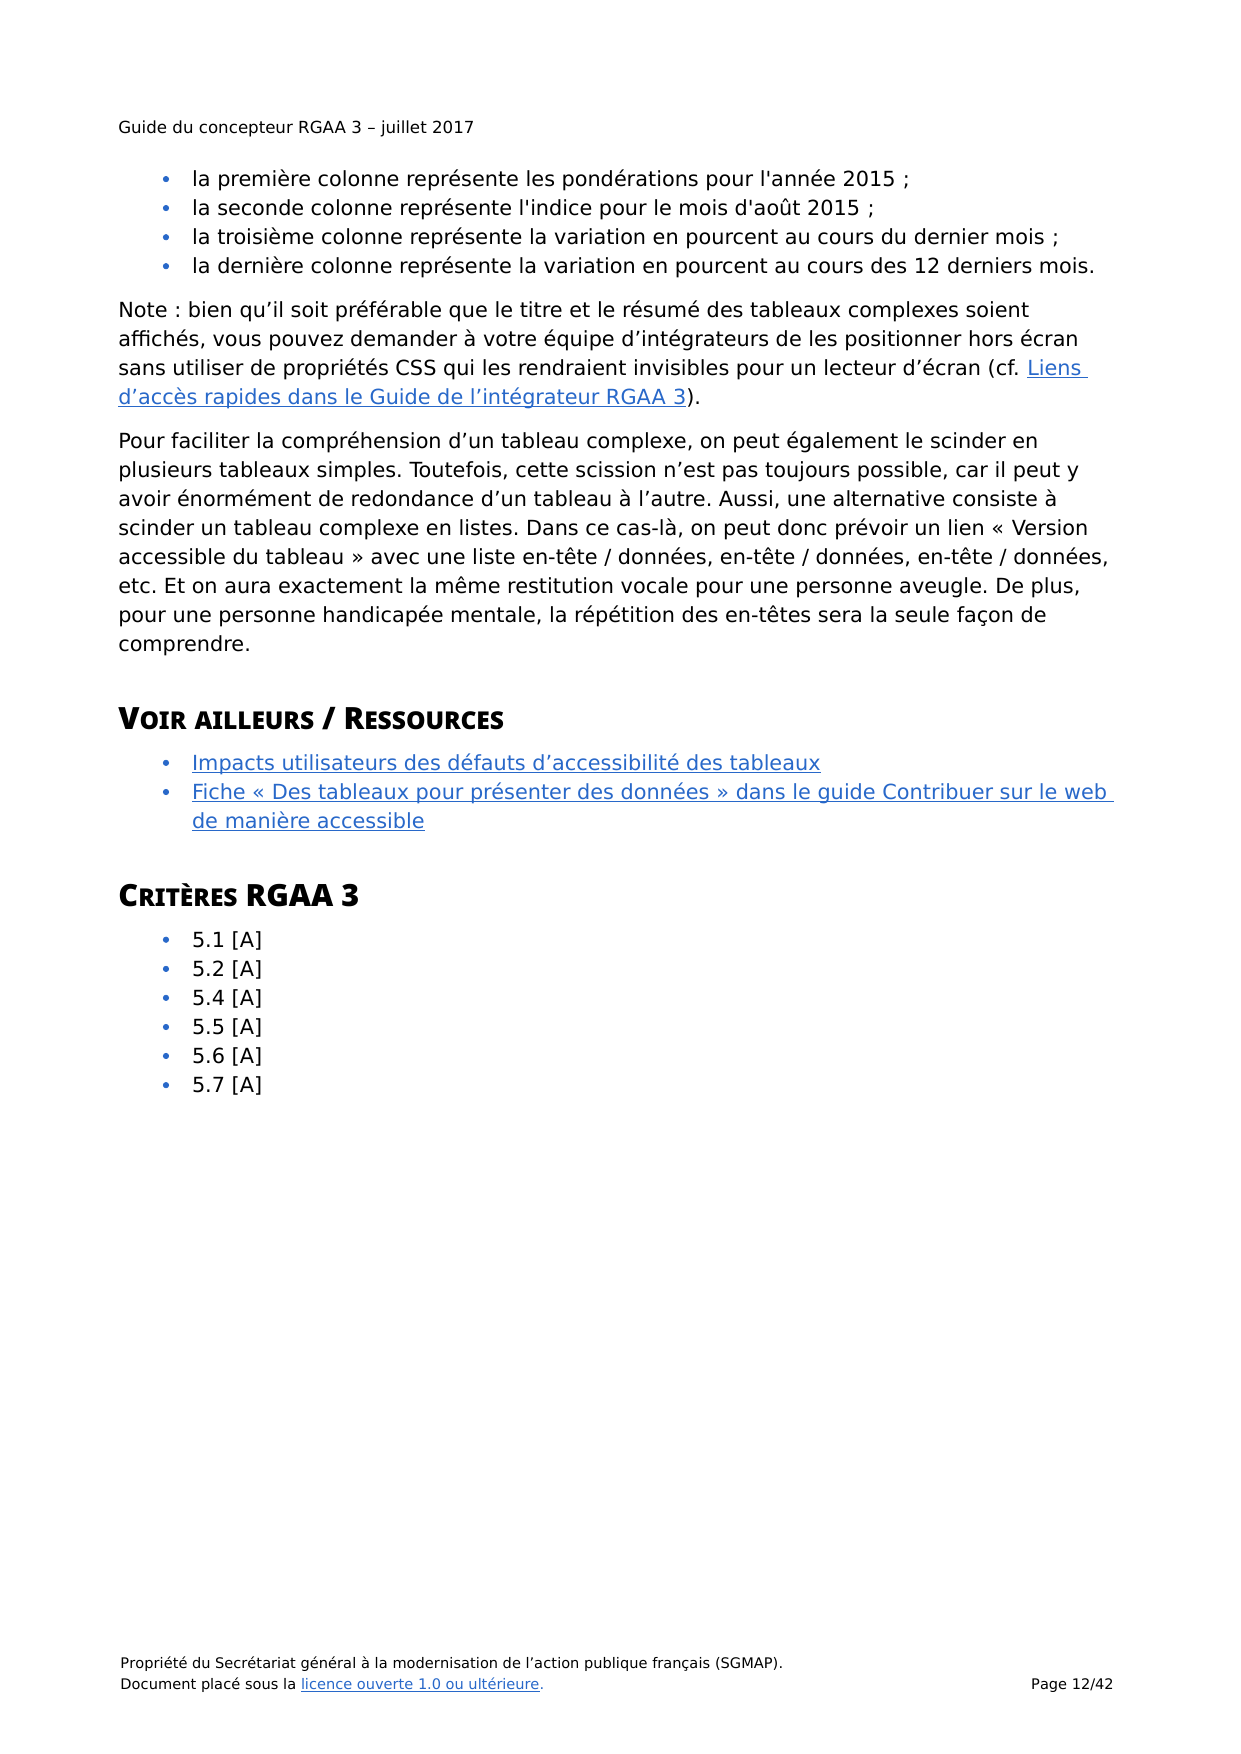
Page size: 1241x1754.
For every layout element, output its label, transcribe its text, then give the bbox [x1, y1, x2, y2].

list Fiche « Des tableaux pour présenter des données » dans le guide Contribuer sur le web de manière accessible [162, 780, 1122, 833]
list 5.5 [A] [162, 1015, 1122, 1039]
list la première colonne représente les pondérations pour l'année 2015 ; [162, 167, 1122, 191]
subtitle Voir ailleurs / Ressources [118, 697, 1122, 738]
list 5.2 [A] [162, 957, 1122, 981]
list 5.6 [A] [162, 1044, 1122, 1068]
list 5.4 [A] [162, 986, 1122, 1010]
subtitle Critères RGAA 3 [118, 873, 1122, 915]
text Pour faciliter la compréhension d’un tableau complexe, on peut également le scinder en plusieurs tableaux simples. Toutefois, cette scission n’est pas toujours possible, car il peut y avoir énormément de redondance d’un tableau à l’autre. Aussi, une alternative consiste à scinder un tableau complexe en listes. Dans ce cas-là, on peut donc prévoir un lien « Version accessible du tableau » avec une liste en-tête / données, en-tête / données, en-tête / données, etc. Et on aura exactement la même restitution vocale pour une personne aveugle. De plus, pour une personne handicapée mentale, la répétition des en-têtes sera la seule façon de comprendre. [118, 429, 1122, 656]
list 5.1 [A] [162, 928, 1122, 952]
list 5.7 [A] [162, 1073, 1122, 1097]
list Impacts utilisateurs des défauts d’accessibilité des tableaux [162, 751, 1122, 775]
list la dernière colonne représente la variation en pourcent au cours des 12 derniers mois. [162, 254, 1122, 278]
list la troisième colonne représente la variation en pourcent au cours du dernier mois ; [162, 225, 1122, 249]
text Note : bien qu’il soit préférable que le titre et le résumé des tableaux complexes soient affichés, vous pouvez demander à votre équipe d’intégrateurs de les positionner hors écran sans utiliser de propriétés CSS qui les rendraient invisibles pour un lecteur d’écran (cf. Liens d’accès rapides dans le Guide de l’intégrateur RGAA 3). [118, 298, 1122, 409]
list la seconde colonne représente l'indice pour le mois d'août 2015 ; [162, 196, 1122, 220]
